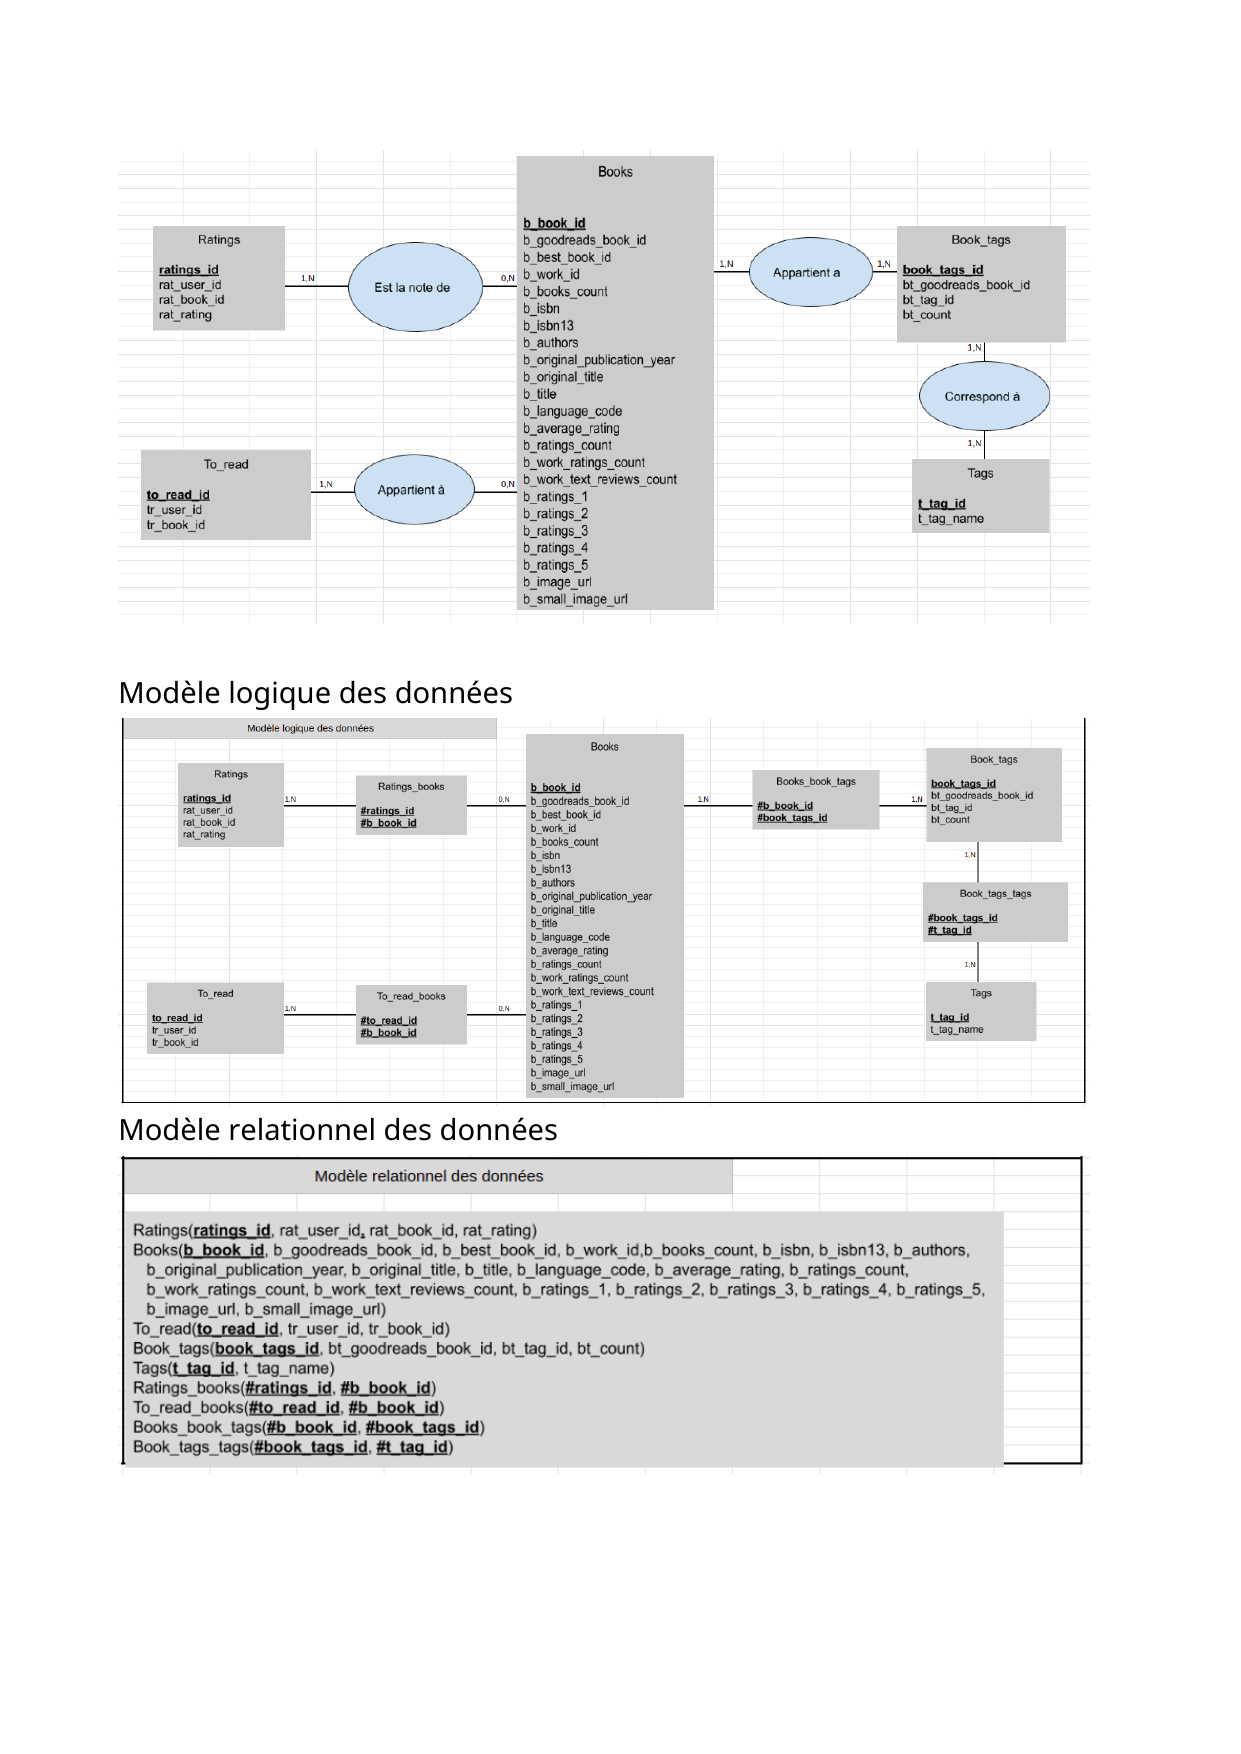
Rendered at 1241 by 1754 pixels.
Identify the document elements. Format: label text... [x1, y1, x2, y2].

picture [118, 150, 1091, 623]
text Modèle logique des données [118, 672, 1090, 712]
text Modèle relationnel des données [118, 1109, 1090, 1149]
picture [118, 1155, 1091, 1474]
picture [118, 718, 1091, 1106]
